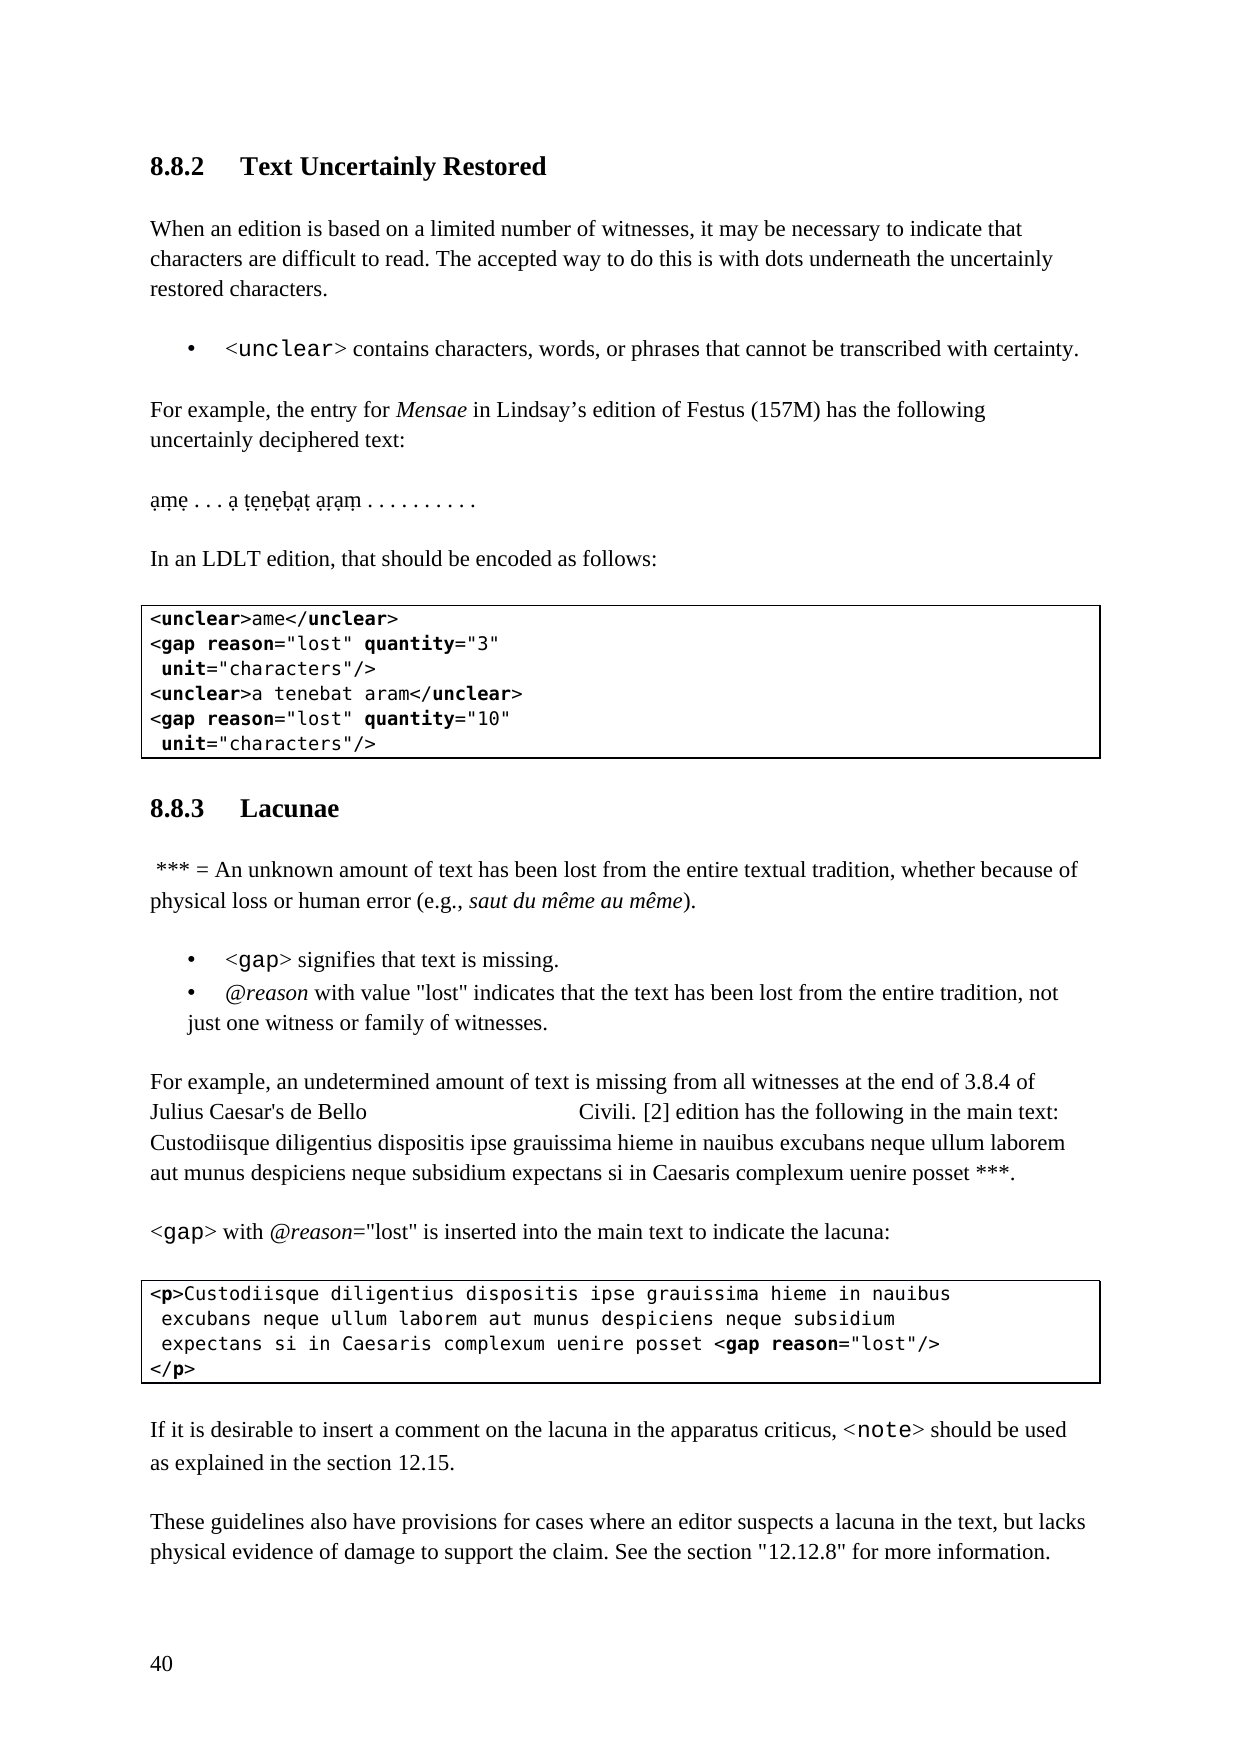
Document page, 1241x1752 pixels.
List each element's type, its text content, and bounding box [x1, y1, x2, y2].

text For example, the entry for Mensae in Lindsay’s edition of Festus (157M) has the following uncertainly deciphered text: [150, 396, 1090, 453]
text ạṃẹ . . . ạ ṭẹṇẹḅạṭ ạṛạṃ . . . . . . . . . . [150, 486, 1090, 512]
text *** = An unknown amount of text has been lost from the entire textual tradition, whether because of physical loss or human error (e.g., saut du même au même). [150, 857, 1090, 913]
text If it is desirable to insert a comment on the lacuna in the apparatus criticus, <note> should be used as explained in the section 12.15. [150, 1417, 1090, 1475]
text In an LDLT edition, that should be encoded as follows: [150, 545, 1090, 572]
text <p>Custodiisque diligentius dispositis ipse grauissima hieme in nauibus excubans neque ullum laborem aut munus despiciens neque subsidium expectans si in Caesaris complexum uenire posset <gap reason="lost"/> </p> [142, 1281, 1099, 1382]
list <unclear> contains characters, words, or phrases that cannot be transcribed with certainty. [187, 335, 1090, 363]
subtitle Text Uncertainly Restored [150, 150, 1090, 181]
list <gap> signifies that text is missing. [187, 946, 1090, 974]
list @reason with value "lost" indicates that the text has been lost from the entire tradition, not just one witness or family of witnesses. [187, 978, 1090, 1035]
text <gap> with @reason="lost" is inserted into the main text to indicate the lacuna: [150, 1218, 1090, 1246]
text For example, an undetermined amount of text is missing from all witnesses at the end of 3.8.4 of Julius Caesar's de Bello Civili. [3] edition has the following in the main text: Custodiisque diligentius dispositis ipse grauissima hieme in nauibus excubans neque ullum laborem aut munus despiciens neque subsidium expectans si in Caesaris complexum uenire posset ***. [150, 1068, 1090, 1185]
subtitle Lacunae [150, 792, 1090, 823]
text These guidelines also have provisions for cases where an editor suspects a lacuna in the text, but lacks physical evidence of damage to support the claim. See the section "12.12.8" for more information. [150, 1508, 1090, 1564]
text <unclear>ame</unclear> <gap reason="lost" quantity="3" unit="characters"/> <unclear>a tenebat aram</unclear> <gap reason="lost" quantity="10" unit="characters"/> [142, 606, 1099, 757]
text When an edition is based on a limited number of witnesses, it may be necessary to indicate that characters are difficult to read. The accepted way to do this is with dots underneath the uncertainly restored characters. [150, 215, 1090, 302]
